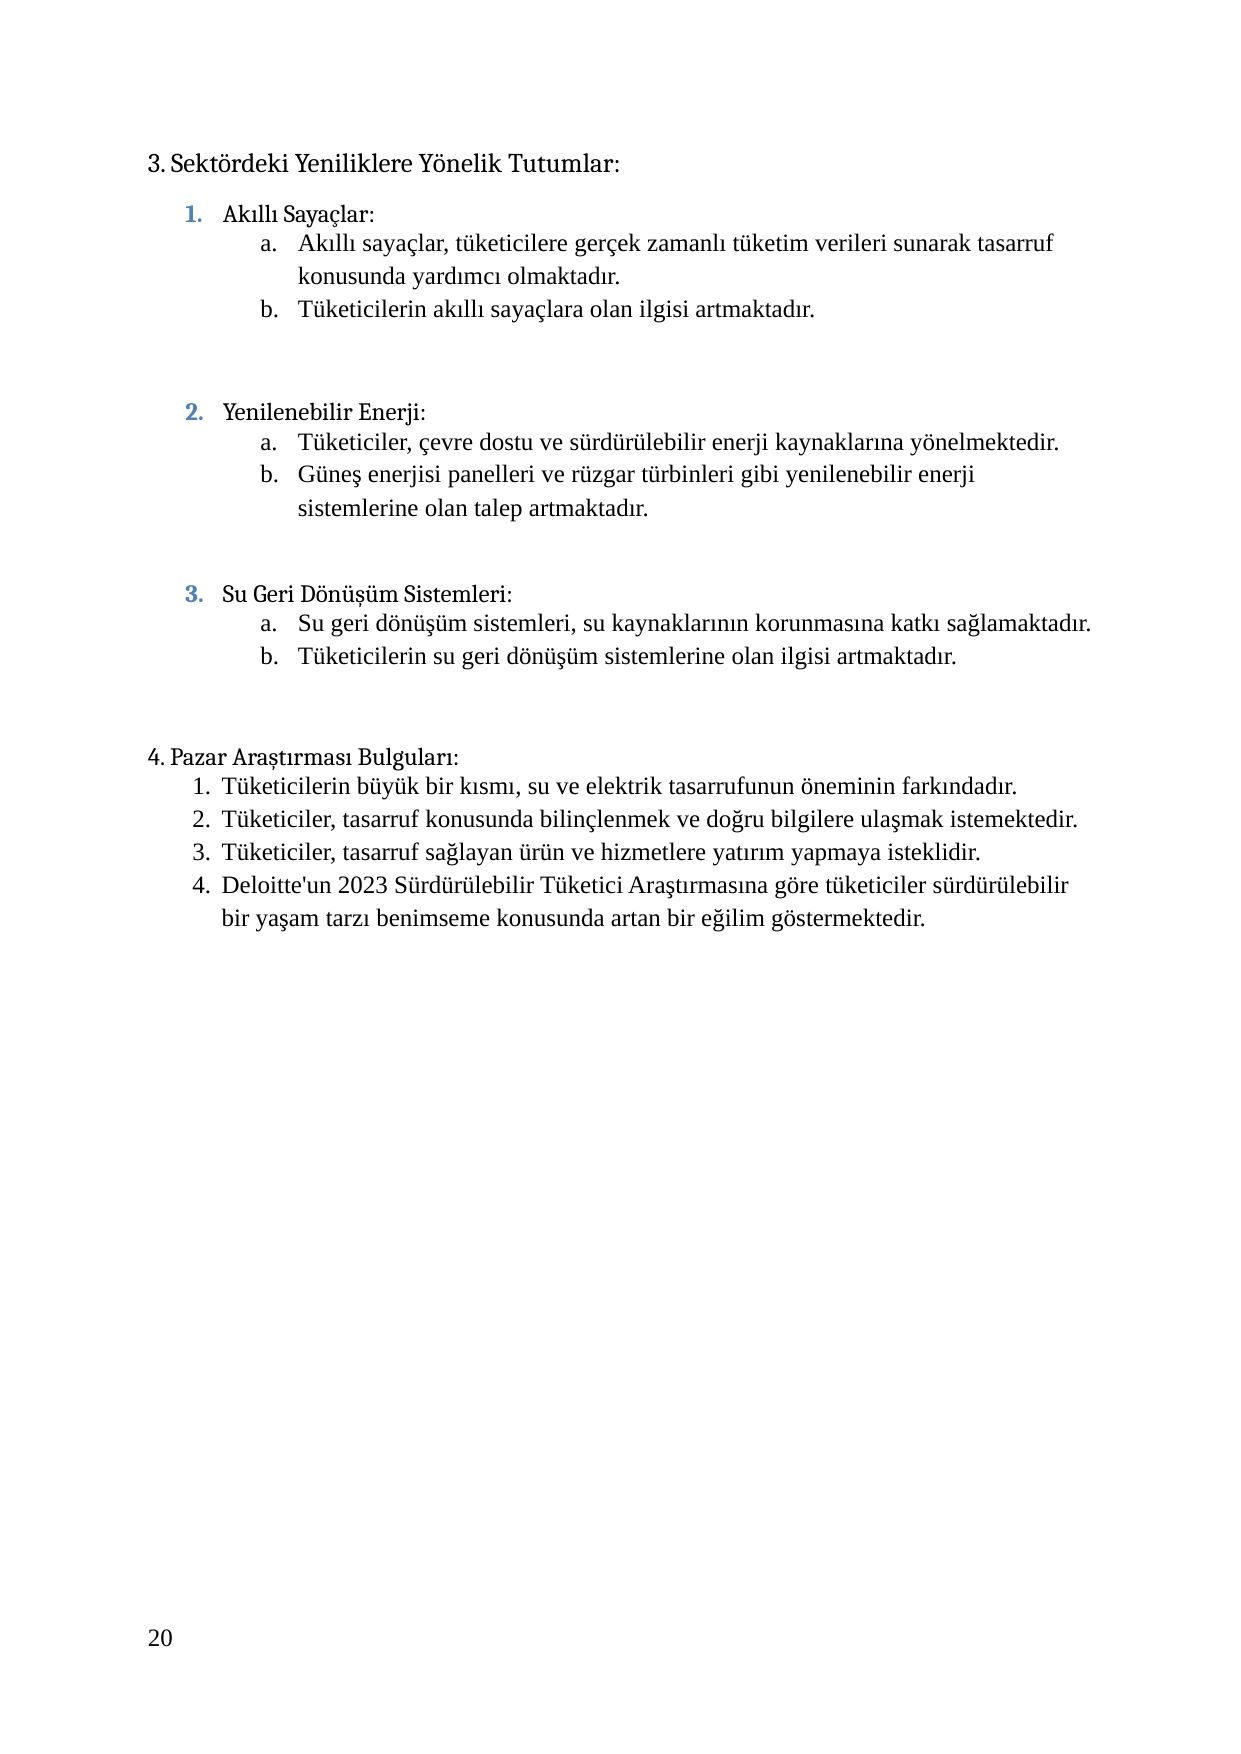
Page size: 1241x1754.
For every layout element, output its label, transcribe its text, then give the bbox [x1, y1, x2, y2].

list Tüketicilerin su geri dönüşüm sistemlerine olan ilgisi artmaktadır. [260, 641, 1093, 670]
list Tüketiciler, tasarruf sağlayan ürün ve hizmetlere yatırım yapmaya isteklidir. [192, 837, 1093, 866]
subtitle Akıllı Sayaçlar: [185, 199, 1093, 228]
list Tüketiciler, tasarruf konusunda bilinçlenmek ve doğru bilgilere ulaşmak istemektedir. [192, 804, 1093, 833]
subtitle 3. Sektördeki Yeniliklere Yönelik Tutumlar: [148, 148, 1093, 179]
list Su geri dönüşüm sistemleri, su kaynaklarının korunmasına katkı sağlamaktadır. [260, 608, 1093, 637]
subtitle 4. Pazar Araştırması Bulguları: [148, 743, 1093, 771]
list Deloitte'un 2023 Sürdürülebilir Tüketici Araştırmasına göre tüketiciler sürdürülebilir bir yaşam tarzı benimseme konusunda artan bir eğilim göstermektedir. [192, 871, 1093, 932]
subtitle Su Geri Dönüşüm Sistemleri: [185, 579, 1093, 608]
list Tüketicilerin büyük bir kısmı, su ve elektrik tasarrufunun öneminin farkındadır. [192, 771, 1093, 800]
list Güneş enerjisi panelleri ve rüzgar türbinleri gibi yenilenebilir enerji sistemlerine olan talep artmaktadır. [260, 459, 1093, 521]
list Tüketicilerin akıllı sayaçlara olan ilgisi artmaktadır. [260, 294, 1093, 323]
list Tüketiciler, çevre dostu ve sürdürülebilir enerji kaynaklarına yönelmektedir. [260, 427, 1093, 455]
list Akıllı sayaçlar, tüketicilere gerçek zamanlı tüketim verileri sunarak tasarruf konusunda yardımcı olmaktadır. [260, 228, 1093, 290]
subtitle Yenilenebilir Enerji: [185, 398, 1093, 427]
